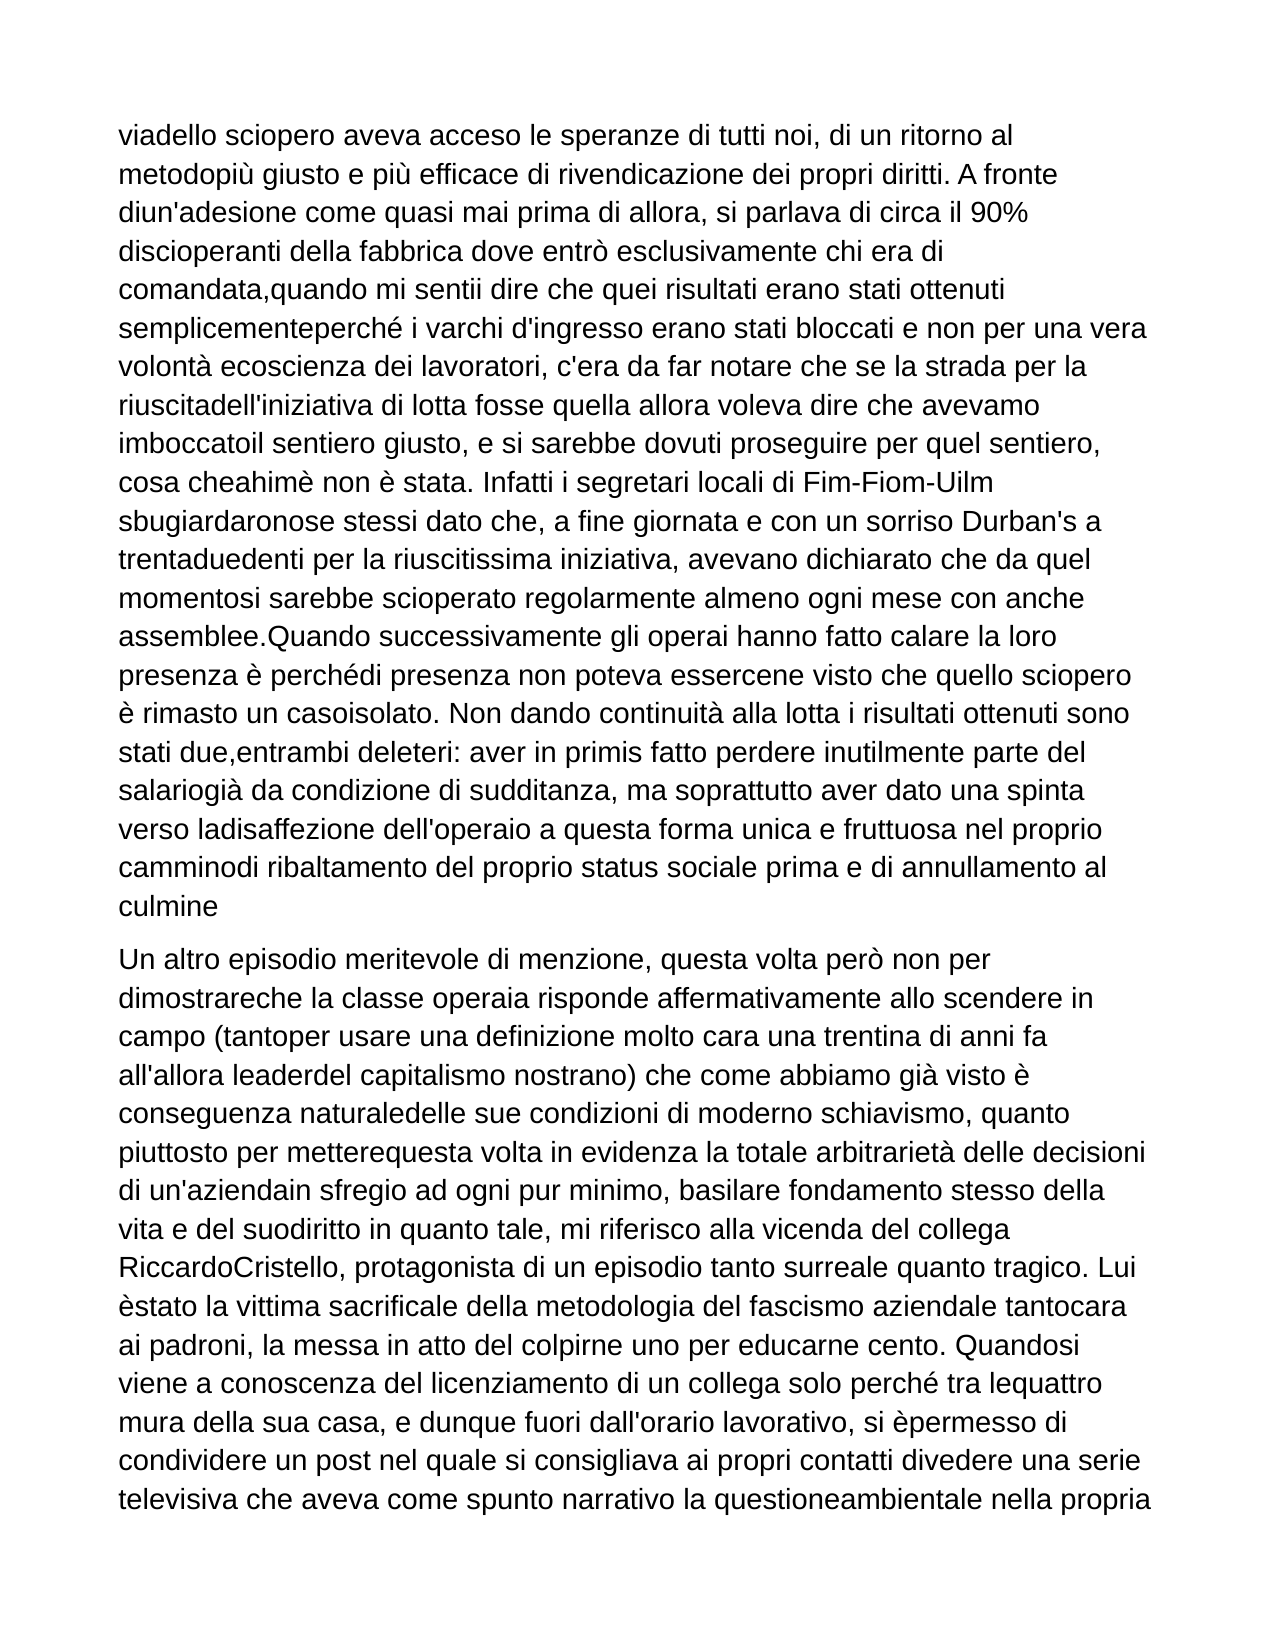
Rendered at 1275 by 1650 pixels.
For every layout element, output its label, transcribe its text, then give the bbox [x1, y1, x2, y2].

text Un altro episodio meritevole di menzione, questa volta però non per dimostrareche la classe operaia risponde affermativamente allo scendere in campo (tantoper usare una definizione molto cara una trentina di anni fa all'allora leaderdel capitalismo nostrano) che come abbiamo già visto è conseguenza naturaledelle sue condizioni di moderno schiavismo, quanto piuttosto per metterequesta volta in evidenza la totale arbitrarietà delle decisioni di un'aziendain sfregio ad ogni pur minimo, basilare fondamento stesso della vita e del suodiritto in quanto tale, mi riferisco alla vicenda del collega RiccardoCristello, protagonista di un episodio tanto surreale quanto tragico. Lui èstato la vittima sacrificale della metodologia del fascismo aziendale tantocara ai padroni, la messa in atto del colpirne uno per educarne cento. Quandosi viene a conoscenza del licenziamento di un collega solo perché tra lequattro mura della sua casa, e dunque fuori dall'orario lavorativo, si èpermesso di condividere un post nel quale si consigliava ai propri contatti divedere una serie televisiva che aveva come spunto narrativo la questioneambientale nella propria [118, 942, 1157, 1515]
text viadello sciopero aveva acceso le speranze di tutti noi, di un ritorno al metodopiù giusto e più efficace di rivendicazione dei propri diritti. A fronte diun'adesione come quasi mai prima di allora, si parlava di circa il 90% discioperanti della fabbrica dove entrò esclusivamente chi era di comandata,quando mi sentii dire che quei risultati erano stati ottenuti semplicementeperché i varchi d'ingresso erano stati bloccati e non per una vera volontà ecoscienza dei lavoratori, c'era da far notare che se la strada per la riuscitadell'iniziativa di lotta fosse quella allora voleva dire che avevamo imboccatoil sentiero giusto, e si sarebbe dovuti proseguire per quel sentiero, cosa cheahimè non è stata. Infatti i segretari locali di Fim-Fiom-Uilm sbugiardaronose stessi dato che, a fine giornata e con un sorriso Durban's a trentaduedenti per la riuscitissima iniziativa, avevano dichiarato che da quel momentosi sarebbe scioperato regolarmente almeno ogni mese con anche assemblee.Quando successivamente gli operai hanno fatto calare la loro presenza è perchédi presenza non poteva essercene visto che quello sciopero è rimasto un casoisolato. Non dando continuità alla lotta i risultati ottenuti sono stati due,entrambi deleteri: aver in primis fatto perdere inutilmente parte del salariogià da condizione di sudditanza, ma soprattutto aver dato una spinta verso ladisaffezione dell'operaio a questa forma unica e fruttuosa nel proprio camminodi ribaltamento del proprio status sociale prima e di annullamento al culmine [118, 118, 1157, 922]
